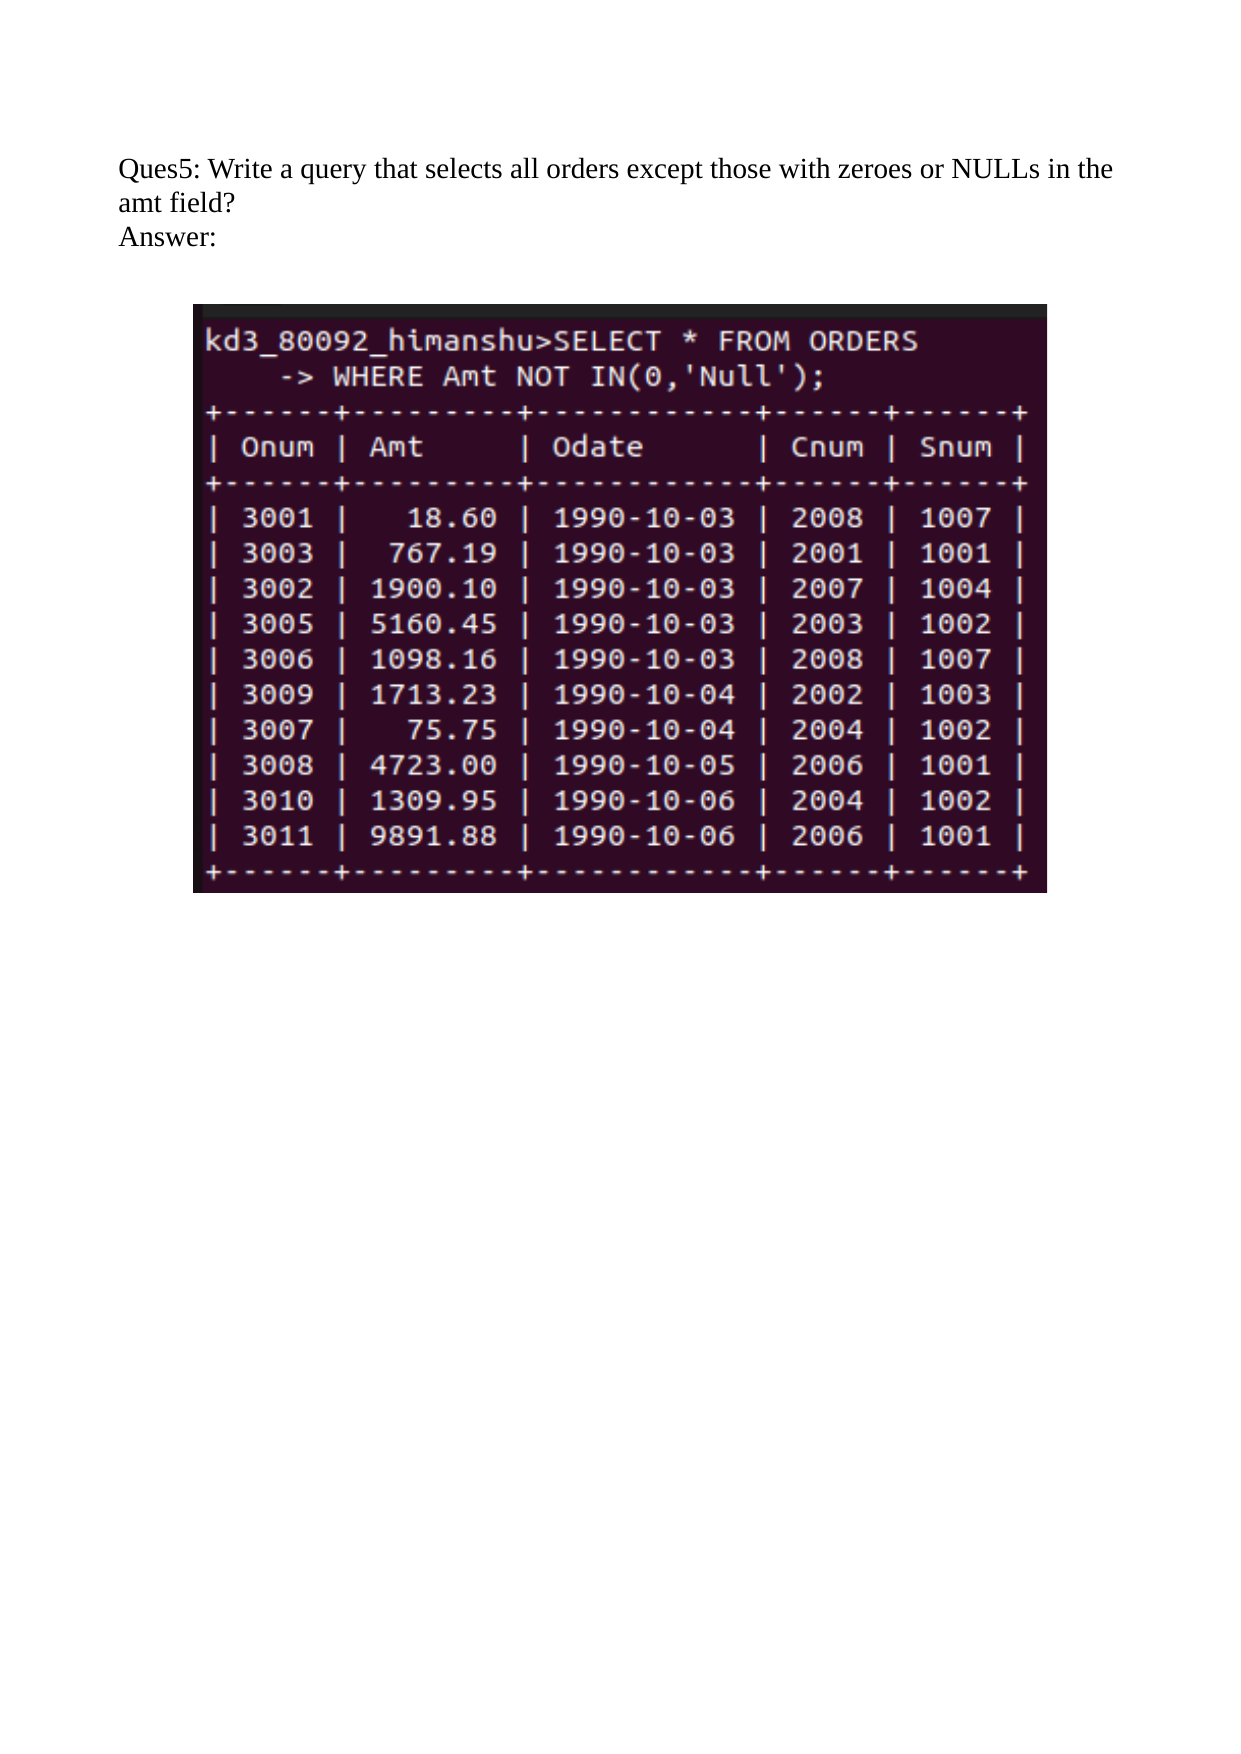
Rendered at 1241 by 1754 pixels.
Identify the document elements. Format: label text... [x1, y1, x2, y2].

picture [193, 304, 1048, 893]
text Ques5: Write a query that selects all orders except those with zeroes or NULLs in the amt field? [118, 152, 1122, 219]
text Answer: [118, 219, 1122, 252]
